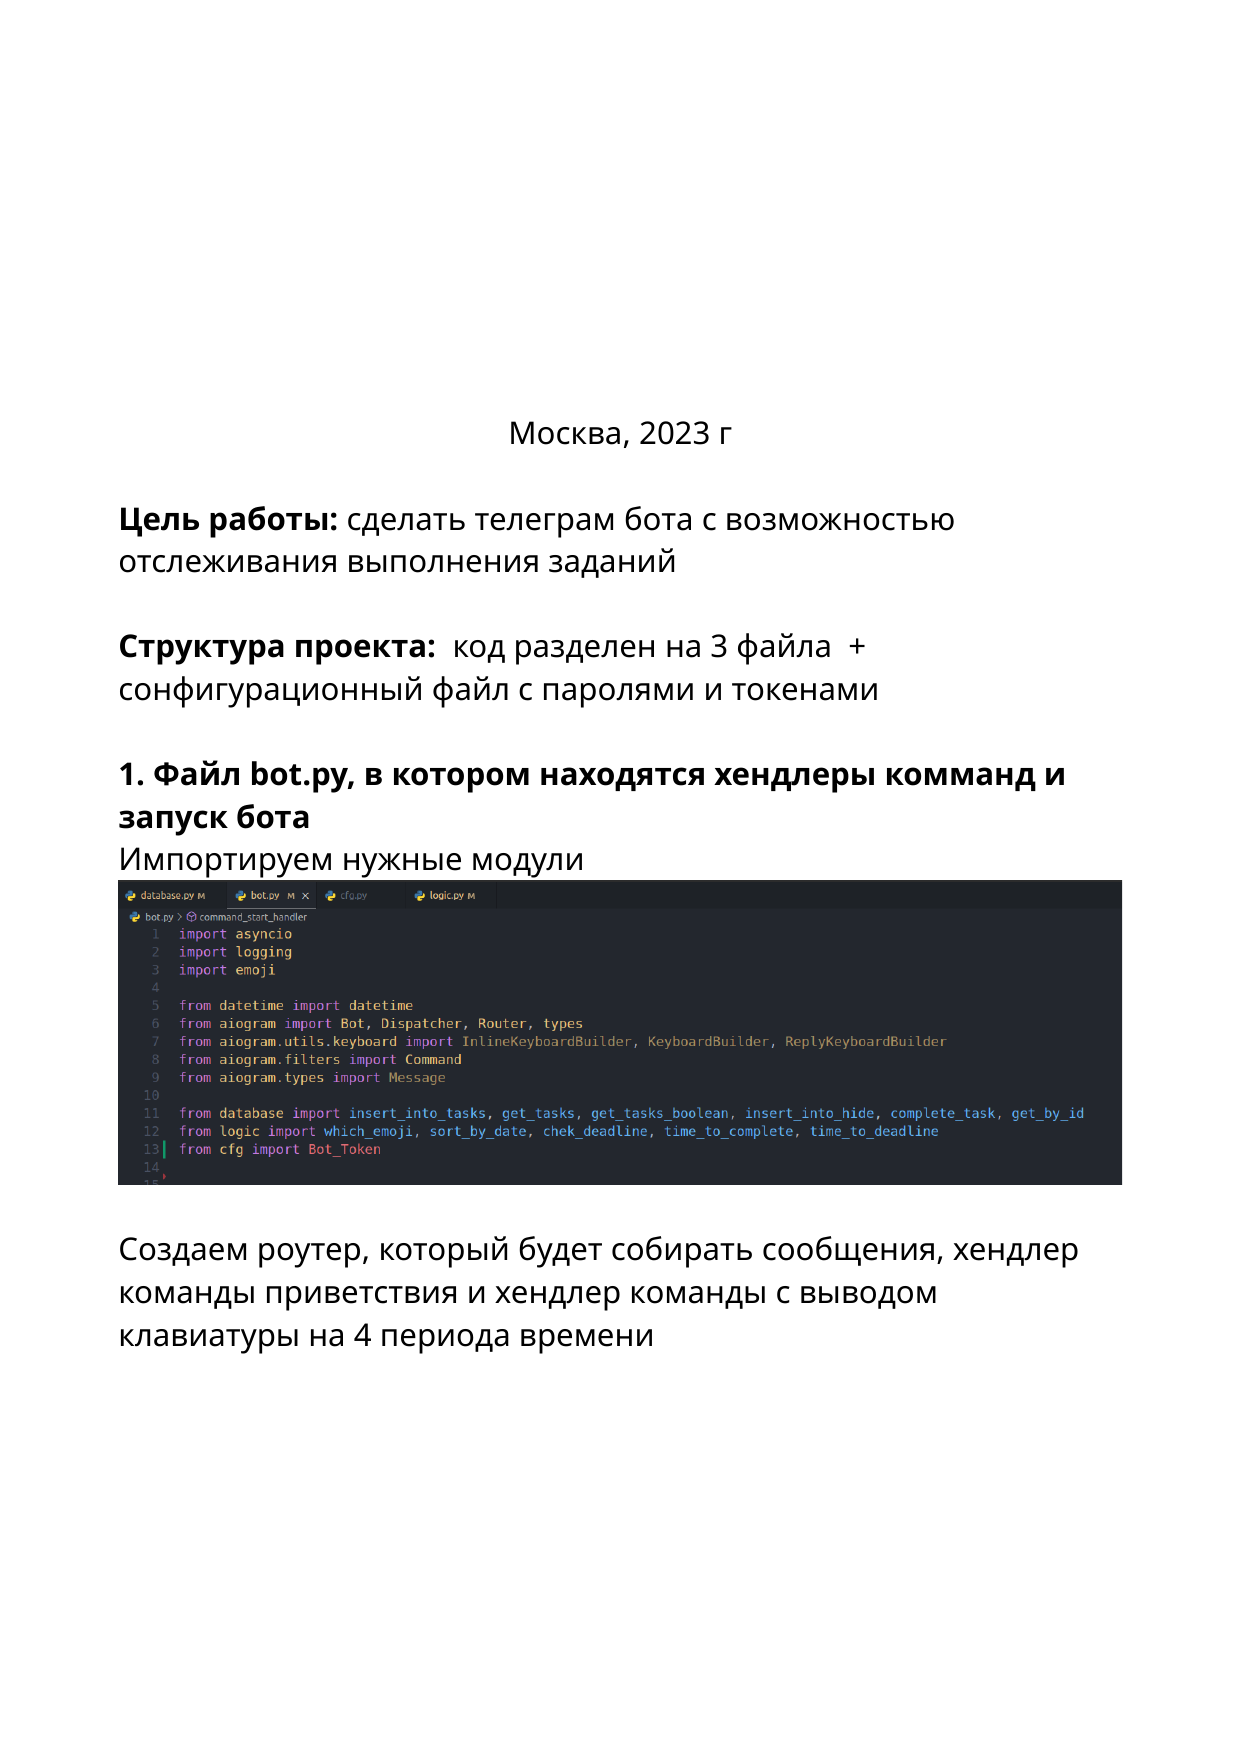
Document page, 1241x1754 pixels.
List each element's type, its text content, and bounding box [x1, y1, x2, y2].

text Цель работы: сделать телеграм бота с возможностью отслеживания выполнения заданий [118, 496, 1122, 582]
text Создаем роутер, который будет собирать сообщения, хендлер команды приветствия и хендлер команды с выводом клавиатуры на 4 периода времени [118, 1227, 1122, 1355]
text 1. Файл bot.py, в котором находятся хендлеры комманд и запуск бота [118, 752, 1122, 837]
picture [118, 880, 1123, 1185]
text Москва, 2023 г [118, 411, 1122, 454]
text Структура проекта: код разделен на 3 файла + сонфигурационный файл с паролями и токенами [118, 624, 1122, 709]
text Импортируем нужные модули [118, 837, 1122, 880]
